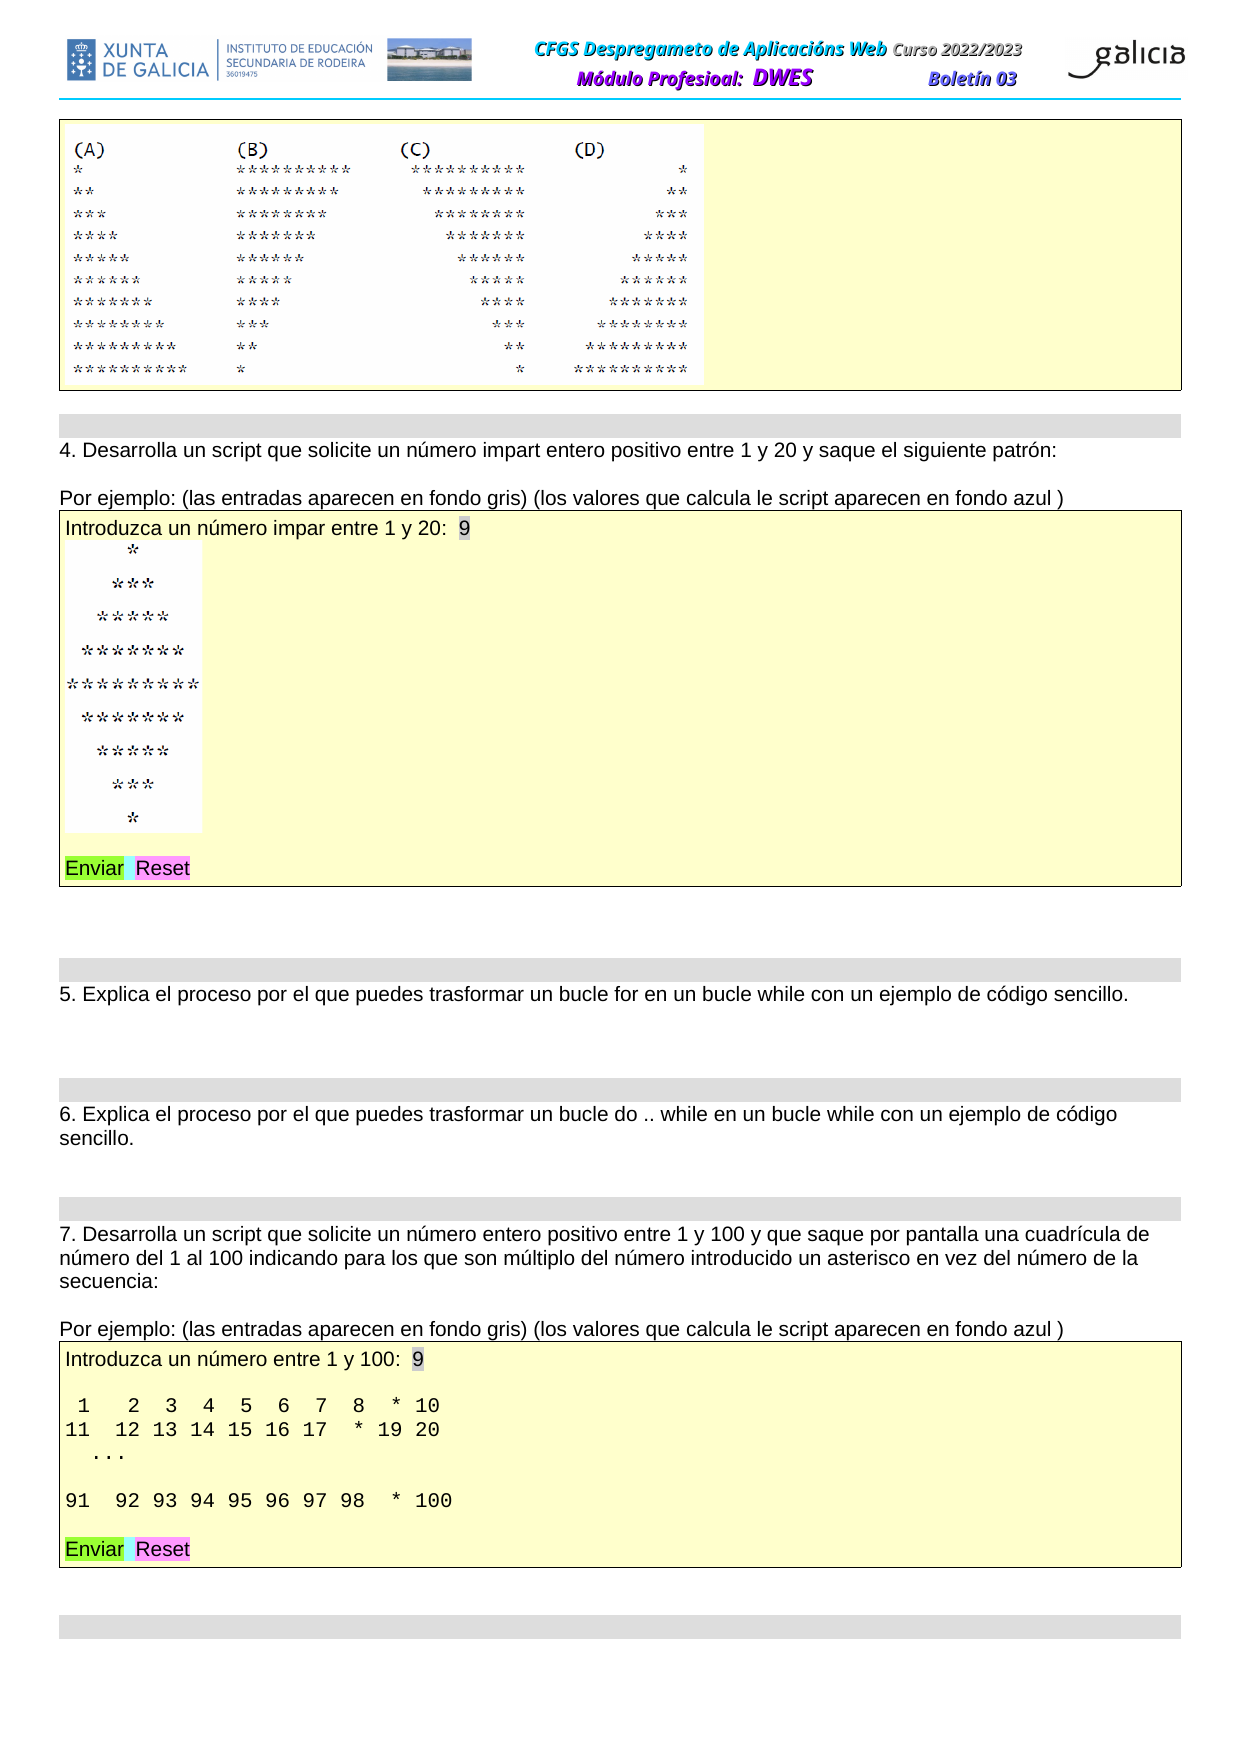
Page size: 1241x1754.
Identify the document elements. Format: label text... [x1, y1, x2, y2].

picture [64, 35, 473, 82]
text Por ejemplo: (las entradas aparecen en fondo gris) (los valores que calcula le script aparecen en fondo azul ) [59, 486, 1181, 510]
text 6. Explica el proceso por el que puedes trasformar un bucle do .. while en un bucle while con un ejemplo de código sencillo. [59, 1102, 1181, 1149]
picture [1069, 37, 1190, 82]
picture [64, 124, 704, 385]
text 4. Desarrolla un script que solicite un número impart entero positivo entre 1 y 20 y saque el siguiente patrón: [59, 438, 1181, 462]
text Por ejemplo: (las entradas aparecen en fondo gris) (los valores que calcula le script aparecen en fondo azul ) [59, 1317, 1181, 1341]
picture [64, 540, 203, 833]
table_header Introduzca un número impar entre 1 y 20: 9 Enviar Reset [60, 511, 1181, 886]
table_header Introduzca un número entre 1 y 100: 9 1 2 3 4 5 6 7 8 * 10 11 12 13 14 15 16 17 * 19 20 ... 91 92 93 94 95 96 97 98 * 100 Enviar Reset [60, 1342, 1181, 1567]
text 7. Desarrolla un script que solicite un número entero positivo entre 1 y 100 y que saque por pantalla una cuadrícula de número del 1 al 100 indicando para los que son múltiplo del número introducido un asterisco en vez del número de la secuencia: [59, 1221, 1181, 1293]
text 5. Explica el proceso por el que puedes trasformar un bucle for en un bucle while con un ejemplo de código sencillo. [59, 982, 1181, 1006]
table_header [60, 120, 1181, 390]
